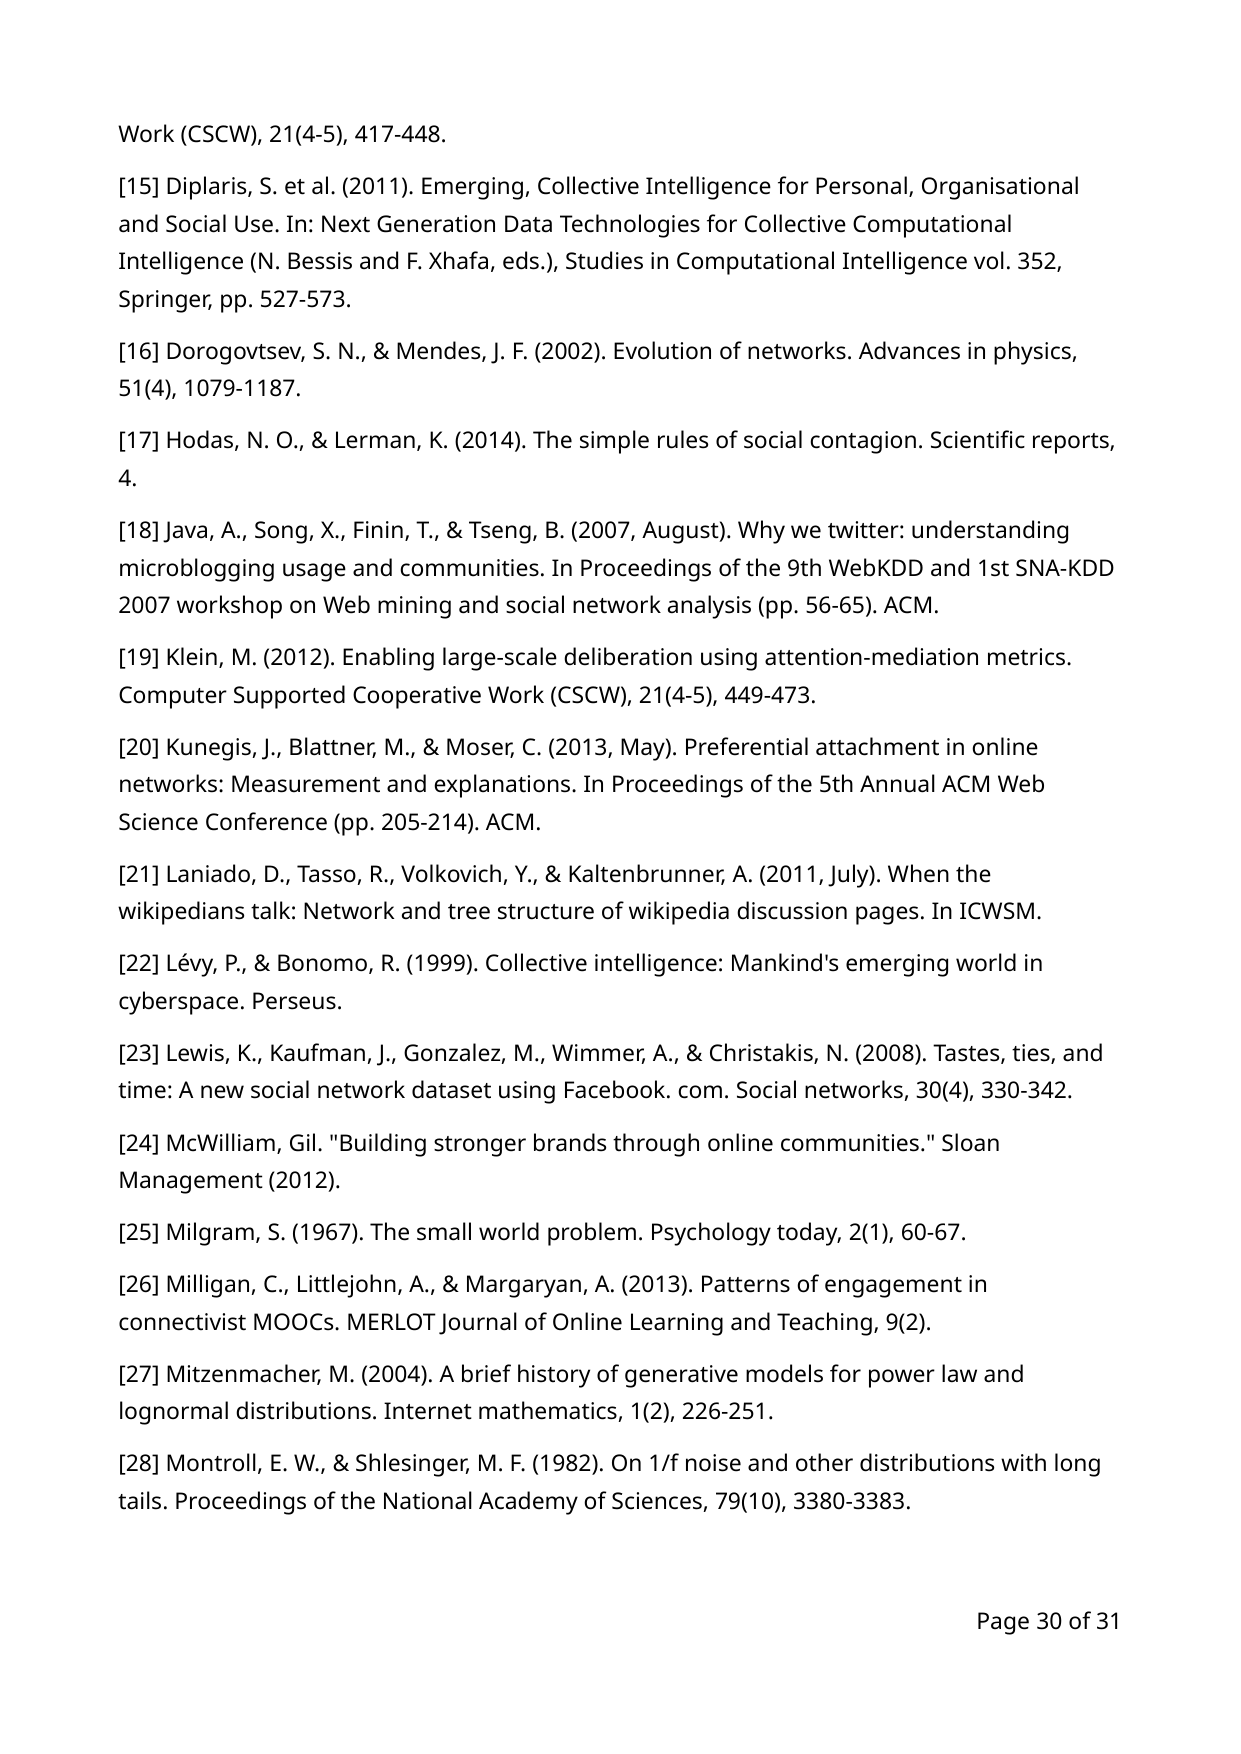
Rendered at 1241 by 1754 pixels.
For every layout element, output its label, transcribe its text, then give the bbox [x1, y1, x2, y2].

text [22] Lévy, P., & Bonomo, R. (1999). Collective intelligence: Mankind's emerging world in cyberspace. Perseus. [118, 947, 1122, 1016]
text [28] Montroll, E. W., & Shlesinger, M. F. (1982). On 1/f noise and other distributions with long tails. Proceedings of the National Academy of Sciences, 79(10), 3380-3383. [118, 1447, 1122, 1516]
text [16] Dorogovtsev, S. N., & Mendes, J. F. (2002). Evolution of networks. Advances in physics, 51(4), 1079-1187. [118, 335, 1122, 403]
text [27] Mitzenmacher, M. (2004). A brief history of generative models for power law and lognormal distributions. Internet mathematics, 1(2), 226-251. [118, 1358, 1122, 1426]
text [25] Milgram, S. (1967). The small world problem. Psychology today, 2(1), 60-67. [118, 1216, 1122, 1247]
text [17] Hodas, N. O., & Lerman, K. (2014). The simple rules of social contagion. Scientific reports, 4. [118, 424, 1122, 493]
text [21] Laniado, D., Tasso, R., Volkovich, Y., & Kaltenbrunner, A. (2011, July). When the wikipedians talk: Network and tree structure of wikipedia discussion pages. In ICWSM. [118, 858, 1122, 926]
text Work (CSCW), 21(4-5), 417-448. [118, 118, 1122, 149]
text [18] Java, A., Song, X., Finin, T., & Tseng, B. (2007, August). Why we twitter: understanding microblogging usage and communities. In Proceedings of the 9th WebKDD and 1st SNA-KDD 2007 workshop on Web mining and social network analysis (pp. 56-65). ACM. [118, 514, 1122, 620]
text [20] Kunegis, J., Blattner, M., & Moser, C. (2013, May). Preferential attachment in online networks: Measurement and explanations. In Proceedings of the 5th Annual ACM Web Science Conference (pp. 205-214). ACM. [118, 731, 1122, 837]
text [19] Klein, M. (2012). Enabling large-scale deliberation using attention-mediation metrics. Computer Supported Cooperative Work (CSCW), 21(4-5), 449-473. [118, 641, 1122, 710]
text [24] McWilliam, Gil. "Building stronger brands through online communities." Sloan Management (2012). [118, 1126, 1122, 1195]
text [26] Milligan, C., Littlejohn, A., & Margaryan, A. (2013). Patterns of engagement in connectivist MOOCs. MERLOT Journal of Online Learning and Teaching, 9(2). [118, 1268, 1122, 1337]
text [23] Lewis, K., Kaufman, J., Gonzalez, M., Wimmer, A., & Christakis, N. (2008). Tastes, ties, and time: A new social network dataset using Facebook. com. Social networks, 30(4), 330-342. [118, 1037, 1122, 1106]
text [15] Diplaris, S. et al. (2011). Emerging, Collective Intelligence for Personal, Organisational and Social Use. In: Next Generation Data Technologies for Collective Computational Intelligence (N. Bessis and F. Xhafa, eds.), Studies in Computational Intelligence vol. 352, Springer, pp. 527-573. [118, 170, 1122, 314]
